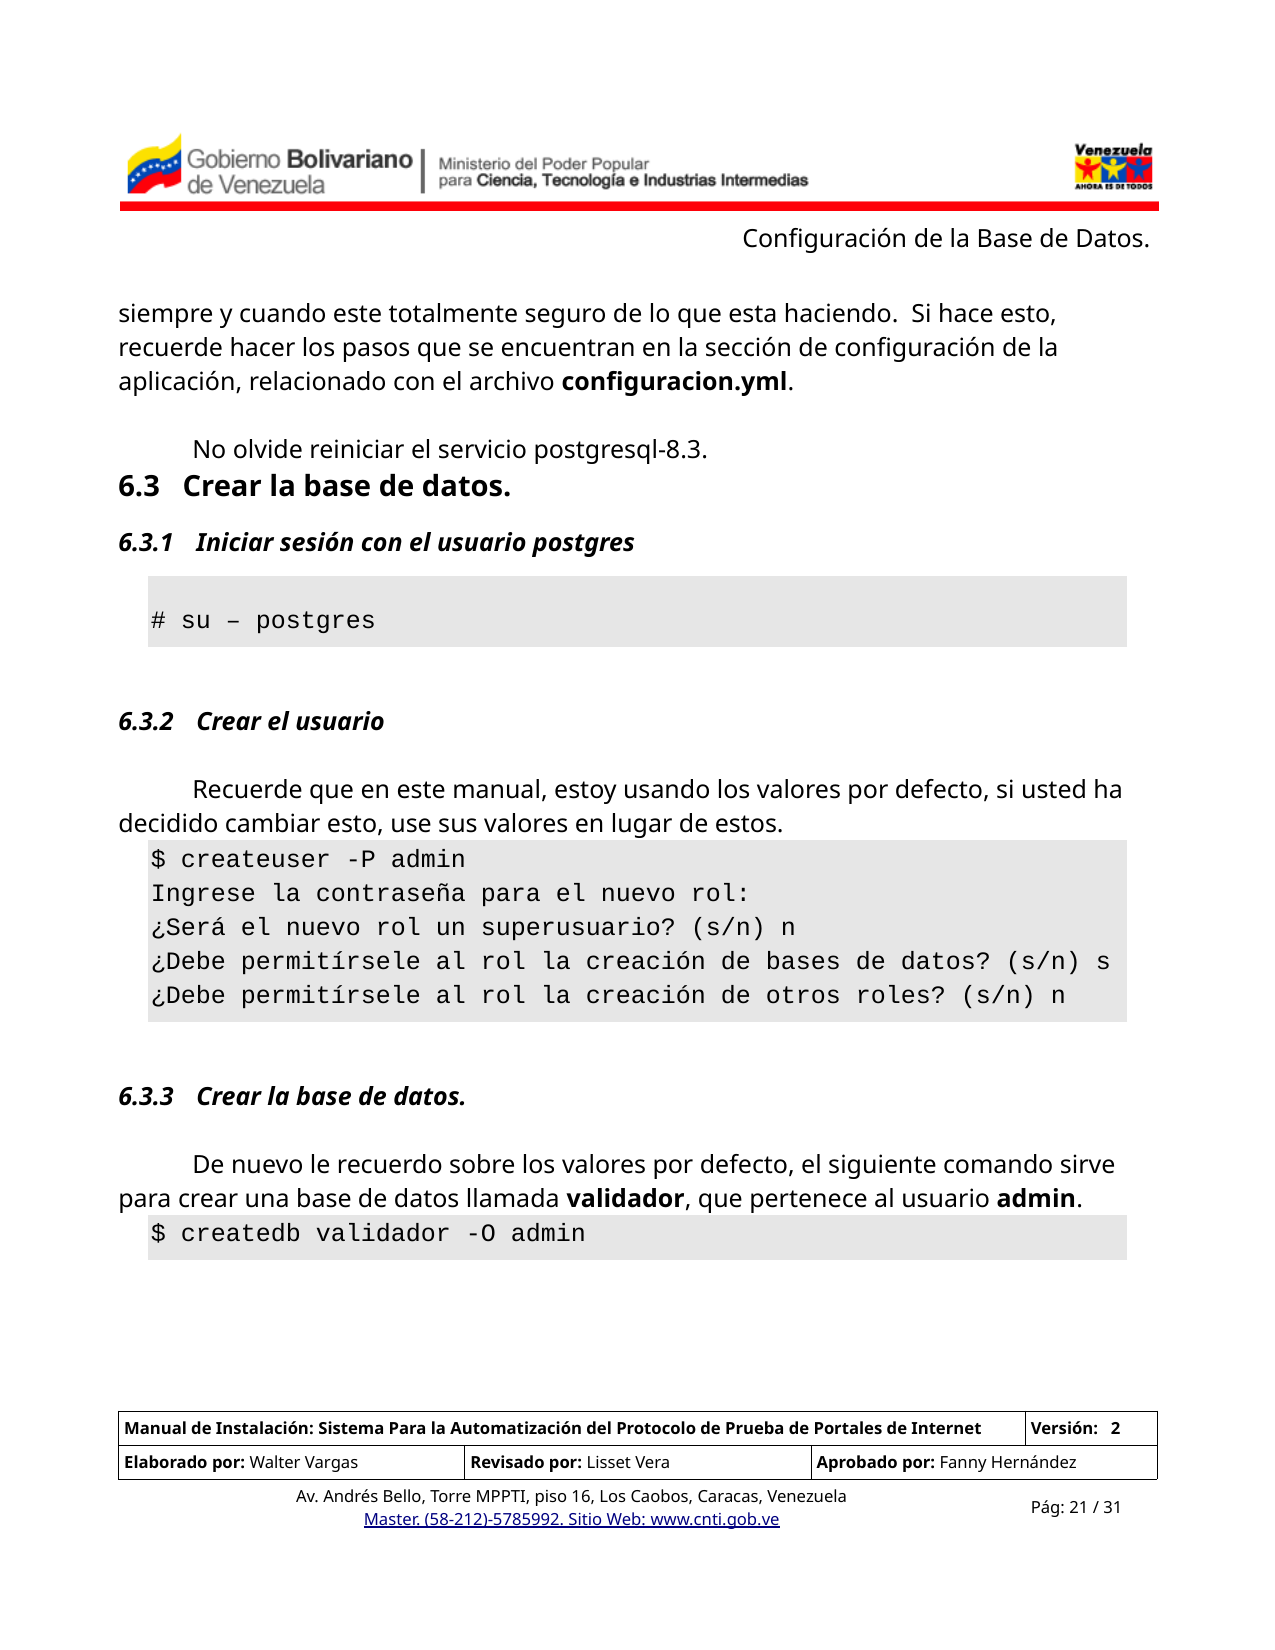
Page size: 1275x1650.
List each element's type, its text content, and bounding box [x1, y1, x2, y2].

text siempre y cuando este totalmente seguro de lo que esta haciendo. Si hace esto, recuerde hacer los pasos que se encuentran en la sección de configuración de la aplicación, relacionado con el archivo configuracion.yml. [118, 295, 1157, 397]
subtitle Crear la base de datos. [118, 1079, 1157, 1113]
text $ createdb validador -O admin [148, 1215, 1127, 1252]
text ¿Será el nuevo rol un superusuario? (s/n) n [148, 908, 1127, 943]
text ¿Debe permitírsele al rol la creación de bases de datos? (s/n) s [148, 943, 1127, 977]
subtitle Crear el usuario [118, 704, 1157, 738]
text # su – postgres [148, 576, 1127, 639]
text Recuerde que en este manual, estoy usando los valores por defecto, si usted ha decidido cambiar esto, use sus valores en lugar de estos. [118, 755, 1157, 840]
text $ createuser -P admin [148, 840, 1127, 874]
text Ingrese la contraseña para el nuevo rol: [148, 874, 1127, 908]
picture [120, 125, 1159, 211]
text No olvide reiniciar el servicio postgresql-8.3. [118, 431, 1157, 466]
subtitle Iniciar sesión con el usuario postgres [118, 525, 1157, 559]
subtitle Crear la base de datos. [118, 466, 1157, 505]
text De nuevo le recuerdo sobre los valores por defecto, el siguiente comando sirve para crear una base de datos llamada validador, que pertenece al usuario admin. [118, 1130, 1157, 1215]
text ¿Debe permitírsele al rol la creación de otros roles? (s/n) n [148, 977, 1127, 1014]
